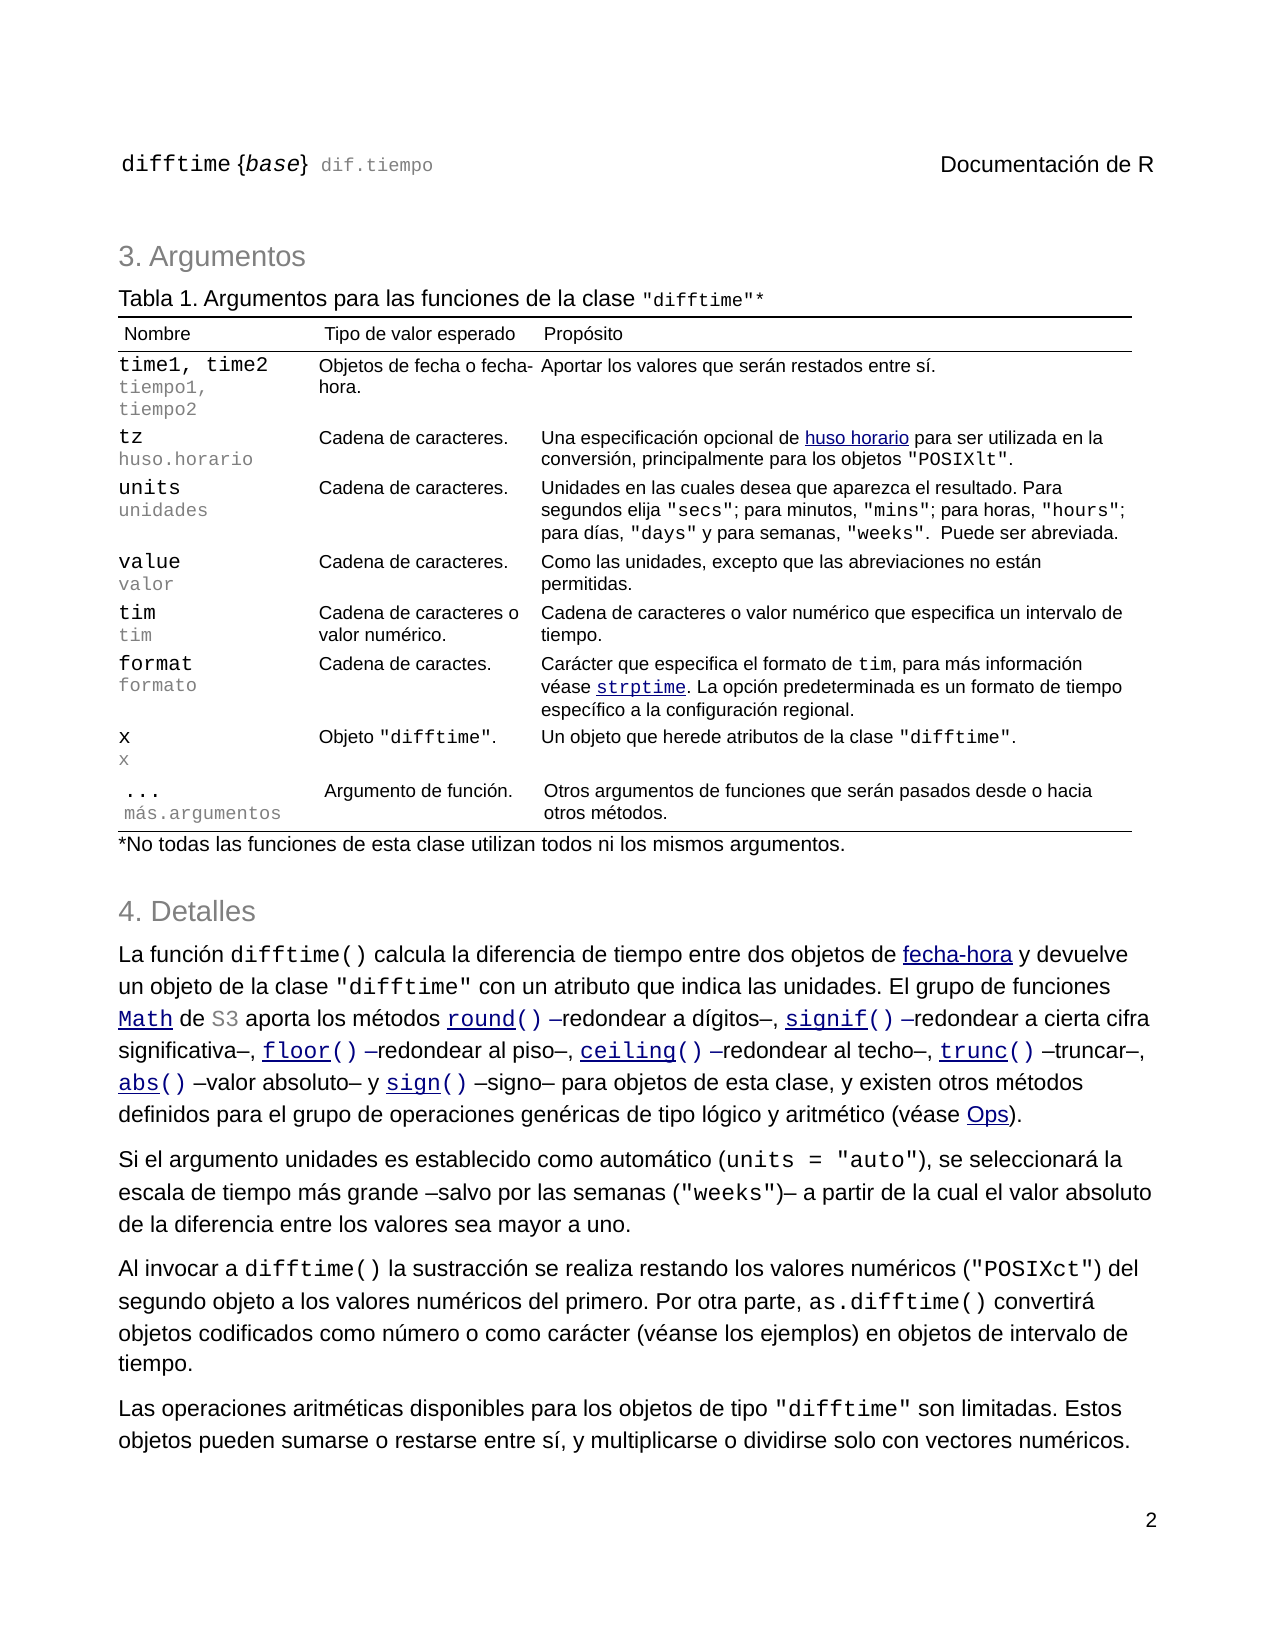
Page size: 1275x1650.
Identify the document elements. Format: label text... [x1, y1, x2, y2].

table_header Nombre [118, 318, 318, 351]
table_cell units unidades [118, 474, 318, 548]
table_cell ... más.argumentos [118, 774, 318, 831]
text Si el argumento unidades es establecido como automático (units = "auto"), se seleccionará la escala de tiempo más grande –salvo por las semanas ("weeks")– a partir de la cual el valor absoluto de la diferencia entre los valores sea mayor a uno. [118, 1146, 1157, 1237]
subtitle 3. Argumentos [118, 239, 1157, 273]
table_cell Otros argumentos de funciones que serán pasados desde o hacia otros métodos. [538, 774, 1132, 831]
table_cell tz huso.horario [118, 424, 318, 474]
table_cell Unidades en las cuales desea que aparezca el resultado. Para segundos elija "secs"; para minutos, "mins"; para horas, "hours"; para días, "days" y para semanas, "weeks". Puede ser abreviada. [538, 474, 1132, 548]
text Tabla 1. Argumentos para las funciones de la clase "difftime"* [118, 285, 1157, 312]
table_cell tim tim [118, 599, 318, 649]
table_cell Cadena de caracteres. [319, 424, 538, 474]
table_cell x x [118, 724, 318, 774]
table_cell Una especificación opcional de huso horario para ser utilizada en la conversión, principalmente para los objetos "POSIXlt". [538, 424, 1132, 474]
table_cell Cadena de caracteres. [319, 548, 538, 599]
table_cell Cadena de caracteres o valor numérico que especifica un intervalo de tiempo. [538, 599, 1132, 649]
table_header Propósito [538, 318, 1132, 351]
text Las operaciones aritméticas disponibles para los objetos de tipo "difftime" son limitadas. Estos objetos pueden sumarse o restarse entre sí, y multiplicarse o dividirse solo con vectores numéricos. [118, 1395, 1157, 1453]
subtitle 4. Detalles [118, 894, 1157, 928]
table_cell Cadena de caracteres. [319, 474, 538, 548]
table_cell Cadena de caracteres o valor numérico. [319, 599, 538, 649]
table_cell Objeto "difftime". [319, 724, 538, 774]
table_cell Cadena de caractes. [319, 650, 538, 723]
text Al invocar a difftime() la sustracción se realiza restando los valores numéricos ("POSIXct") del segundo objeto a los valores numéricos del primero. Por otra parte, as.difftime() convertirá objetos codificados como número o como carácter (véanse los ejemplos) en objetos de intervalo de tiempo. [118, 1255, 1157, 1376]
table_cell Un objeto que herede atributos de la clase "difftime". [538, 724, 1132, 774]
table_cell format formato [118, 650, 318, 723]
text *No todas las funciones de esta clase utilizan todos ni los mismos argumentos. [118, 832, 1157, 856]
table_cell time1, time2 tiempo1, tiempo2 [118, 352, 318, 423]
table_cell Como las unidades, excepto que las abreviaciones no están permitidas. [538, 548, 1132, 599]
table_cell Argumento de función. [319, 774, 538, 831]
table_cell value valor [118, 548, 318, 599]
table_cell Aportar los valores que serán restados entre sí. [538, 352, 1132, 423]
table_header Tipo de valor esperado [319, 318, 538, 351]
table_cell Objetos de fecha o fecha-hora. [319, 352, 538, 423]
text La función difftime() calcula la diferencia de tiempo entre dos objetos de fecha-hora y devuelve un objeto de la clase "difftime" con un atributo que indica las unidades. El grupo de funciones Math de S3 aporta los métodos round() –redondear a dígitos–, signif() –redondear a cierta cifra significativa–, floor() –redondear al piso–, ceiling() –redondear al techo–, trunc() –truncar–, abs() –valor absoluto– y sign() –signo– para objetos de esta clase, y existen otros métodos definidos para el grupo de operaciones genéricas de tipo lógico y aritmético (véase Ops). [118, 941, 1157, 1128]
table_cell Carácter que especifica el formato de tim, para más información véase strptime. La opción predeterminada es un formato de tiempo específico a la configuración regional. [538, 650, 1132, 723]
